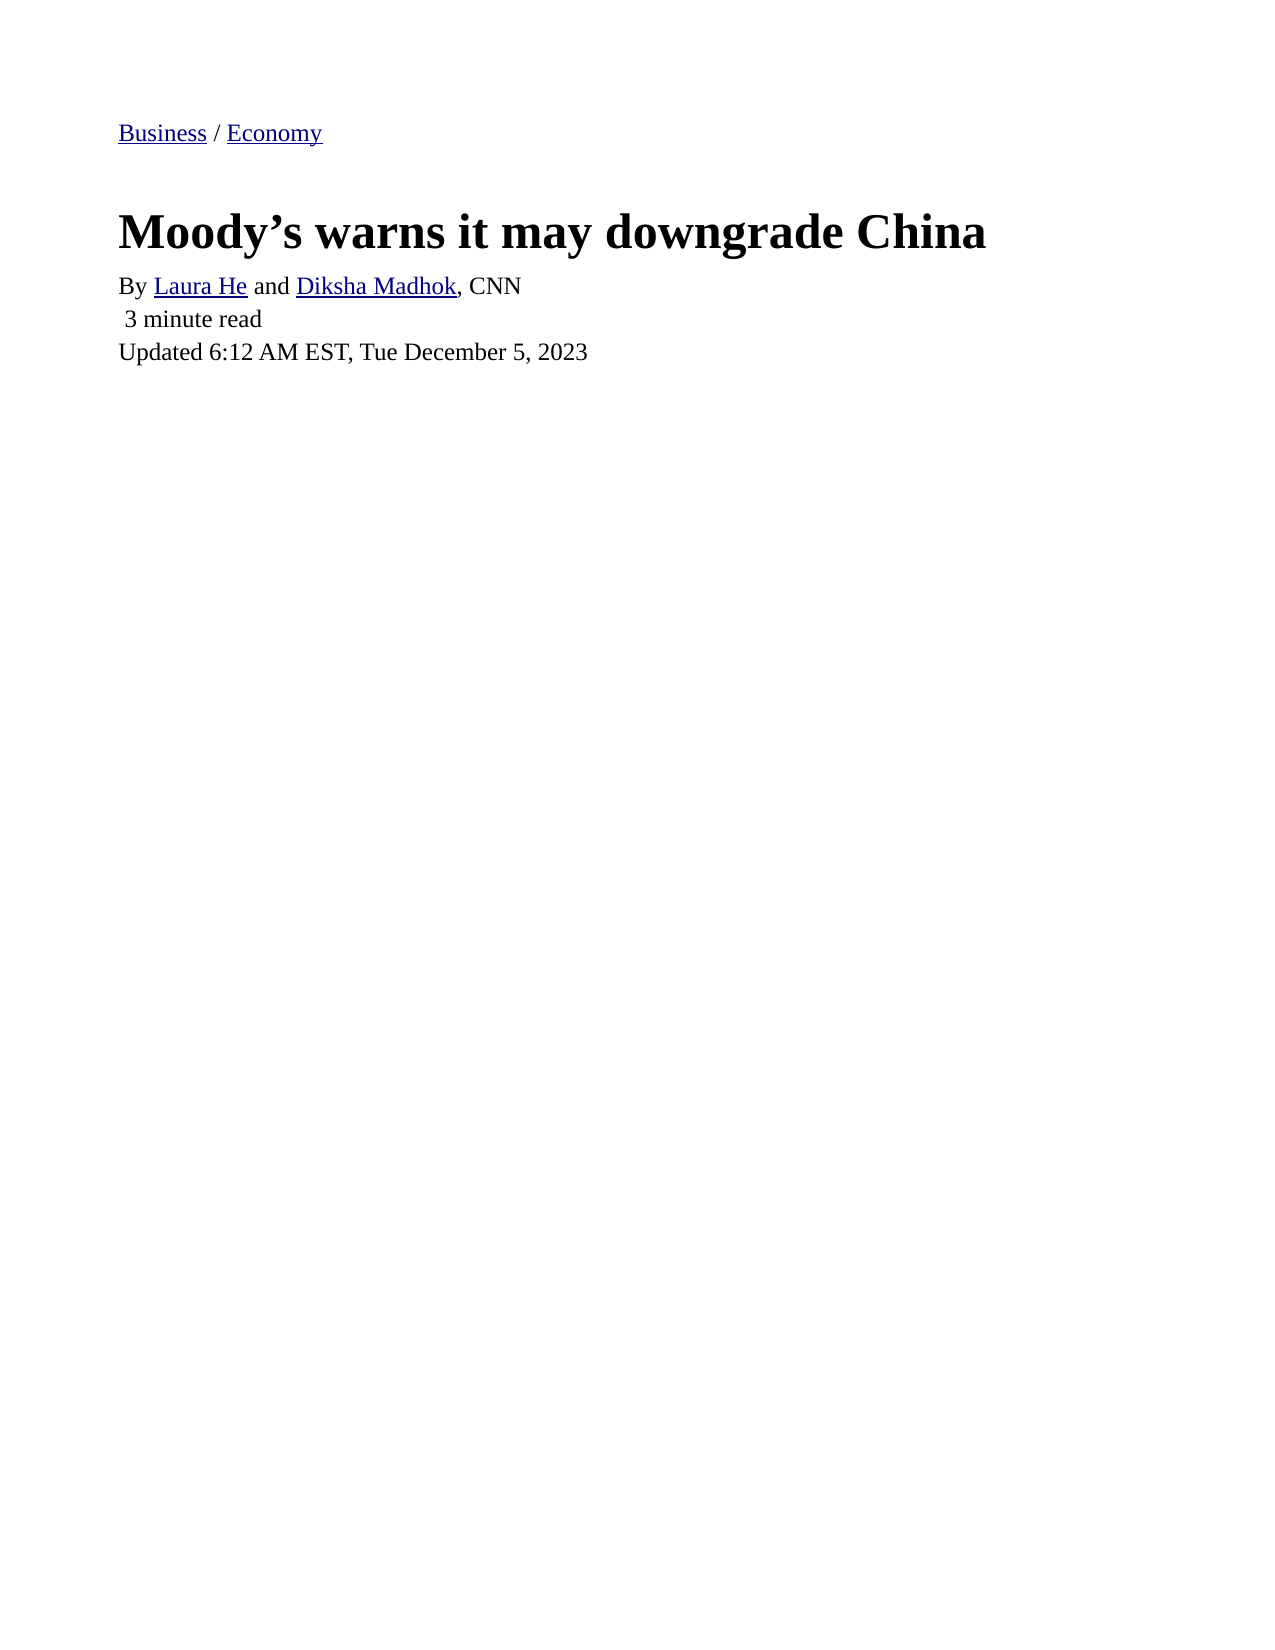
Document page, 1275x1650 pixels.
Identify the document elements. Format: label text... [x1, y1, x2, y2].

text Updated 6:12 AM EST, Tue December 5, 2023 [118, 337, 1157, 366]
subtitle Moody’s warns it may downgrade China [118, 201, 1157, 259]
text 3 minute read [118, 304, 1157, 333]
text By Laura He and Diksha Madhok, CNN [118, 271, 1157, 300]
text Business / Economy [118, 118, 1157, 147]
